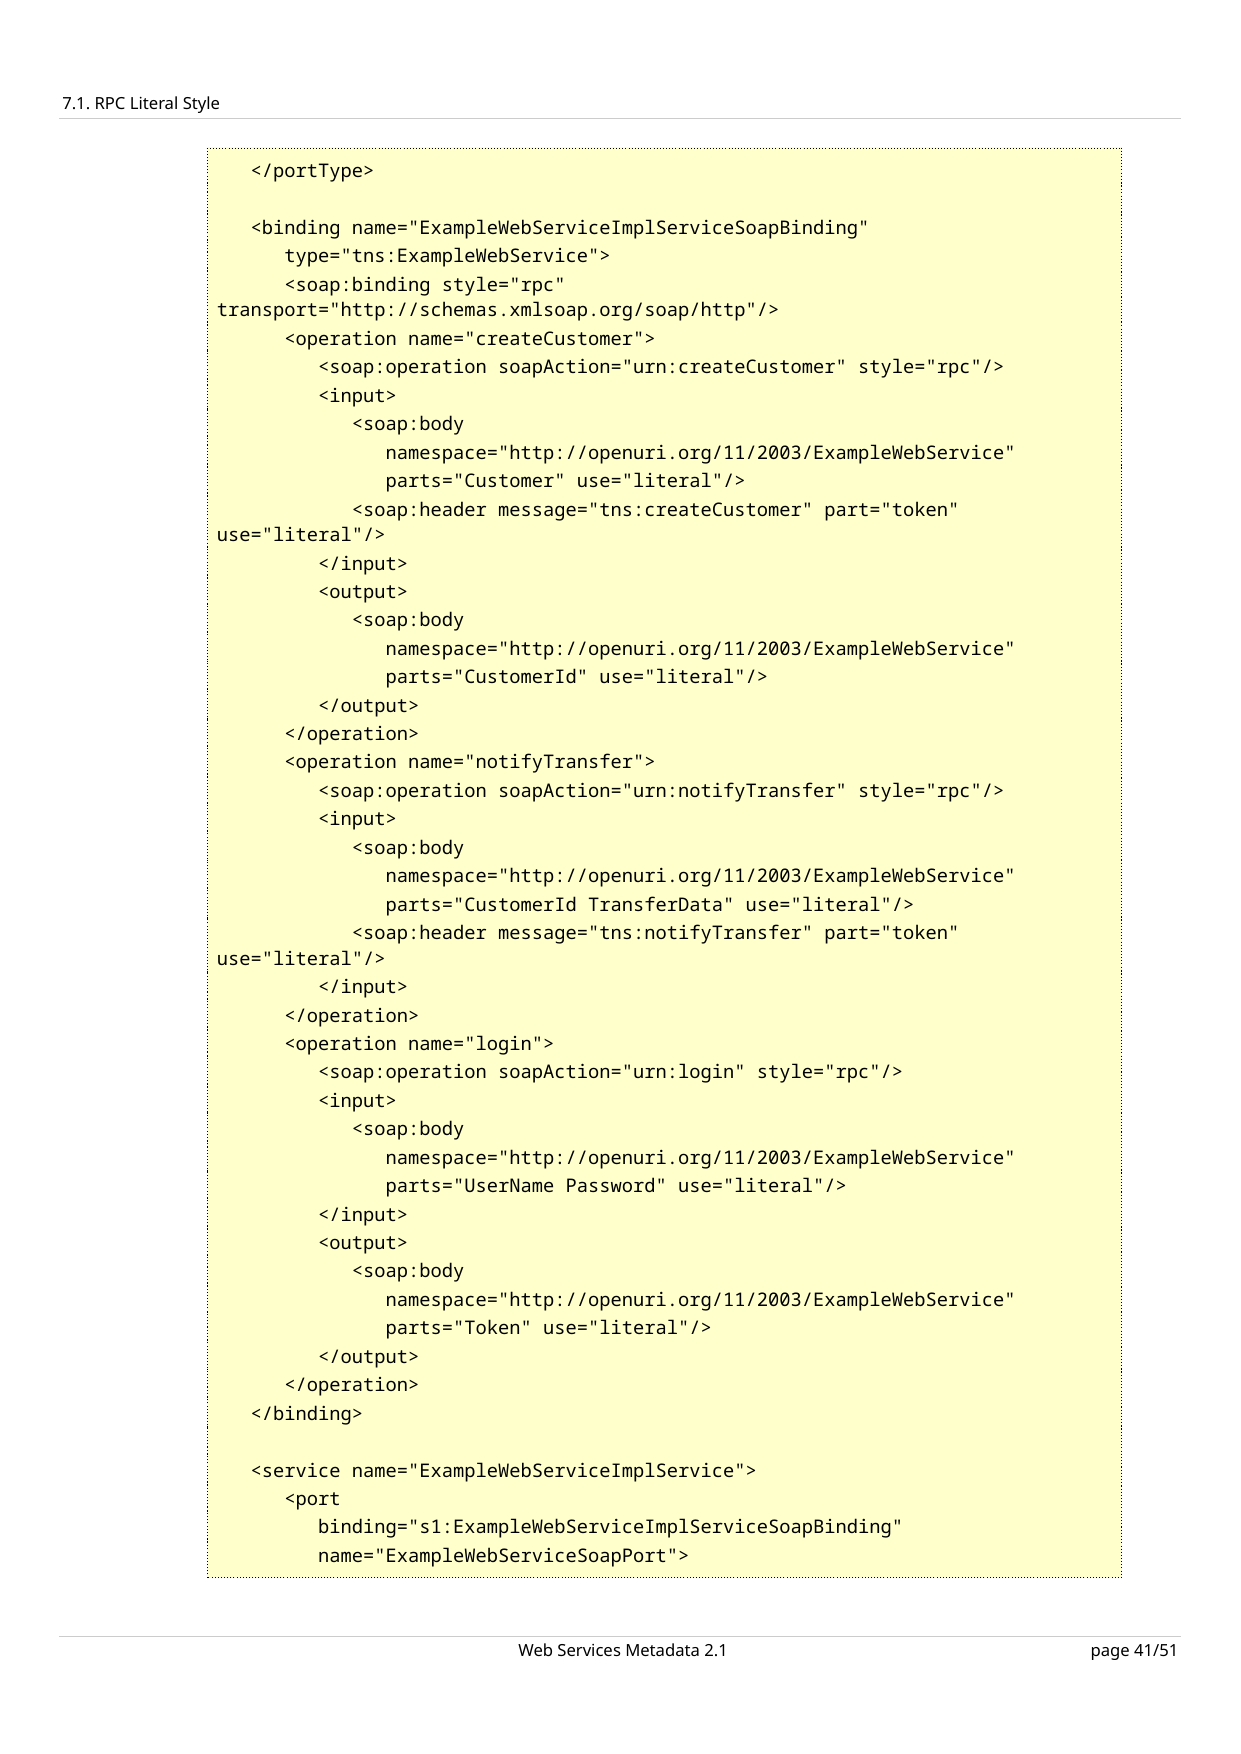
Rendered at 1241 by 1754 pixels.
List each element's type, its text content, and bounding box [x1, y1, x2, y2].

list <operation name="notifyTransfer"> [207, 739, 1122, 767]
list <soap:body [207, 597, 1122, 625]
list </input> [207, 963, 1122, 992]
list binding="s1:ExampleWebServiceImplServiceSoapBinding" [207, 1504, 1122, 1532]
list namespace="http://openuri.org/11/2003/ExampleWebService" [207, 853, 1122, 881]
list <output> [207, 1219, 1122, 1248]
list type="tns:ExampleWebService"> [207, 233, 1122, 261]
list <soap:body [207, 401, 1122, 429]
list <input> [207, 1077, 1122, 1106]
list <binding name="ExampleWebServiceImplServiceSoapBinding" [207, 204, 1122, 233]
list parts="CustomerId TransferData" use="literal"/> [207, 881, 1122, 909]
list parts="Token" use="literal"/> [207, 1305, 1122, 1333]
list <soap:header message="tns:notifyTransfer" part="token" use="literal"/> [207, 909, 1122, 963]
list parts="Customer" use="literal"/> [207, 457, 1122, 486]
list <soap:body [207, 1248, 1122, 1276]
list </portType> [207, 147, 1122, 176]
list <input> [207, 796, 1122, 824]
list </input> [207, 540, 1122, 568]
list </operation> [207, 1362, 1122, 1390]
list </operation> [207, 992, 1122, 1020]
list parts="UserName Password" use="literal"/> [207, 1162, 1122, 1191]
list <soap:body [207, 824, 1122, 853]
list <operation name="login"> [207, 1020, 1122, 1049]
list </operation> [207, 710, 1122, 739]
list <input> [207, 372, 1122, 401]
list name="ExampleWebServiceSoapPort"> [207, 1532, 1122, 1578]
list <output> [207, 568, 1122, 597]
list parts="CustomerId" use="literal"/> [207, 653, 1122, 682]
list </output> [207, 682, 1122, 710]
list <port [207, 1475, 1122, 1504]
list <soap:operation soapAction="urn:createCustomer" style="rpc"/> [207, 344, 1122, 372]
list </binding> [207, 1390, 1122, 1418]
list </output> [207, 1333, 1122, 1362]
list <soap:header message="tns:createCustomer" part="token" use="literal"/> [207, 486, 1122, 540]
list namespace="http://openuri.org/11/2003/ExampleWebService" [207, 429, 1122, 457]
list <soap:operation soapAction="urn:login" style="rpc"/> [207, 1049, 1122, 1077]
list <soap:binding style="rpc" transport="http://schemas.xmlsoap.org/soap/http"/> [207, 261, 1122, 315]
list <soap:body [207, 1106, 1122, 1134]
list <soap:operation soapAction="urn:notifyTransfer" style="rpc"/> [207, 767, 1122, 796]
list namespace="http://openuri.org/11/2003/ExampleWebService" [207, 1134, 1122, 1162]
list namespace="http://openuri.org/11/2003/ExampleWebService" [207, 625, 1122, 653]
list namespace="http://openuri.org/11/2003/ExampleWebService" [207, 1276, 1122, 1305]
list <service name="ExampleWebServiceImplService"> [207, 1447, 1122, 1475]
list </input> [207, 1191, 1122, 1219]
list <operation name="createCustomer"> [207, 315, 1122, 344]
